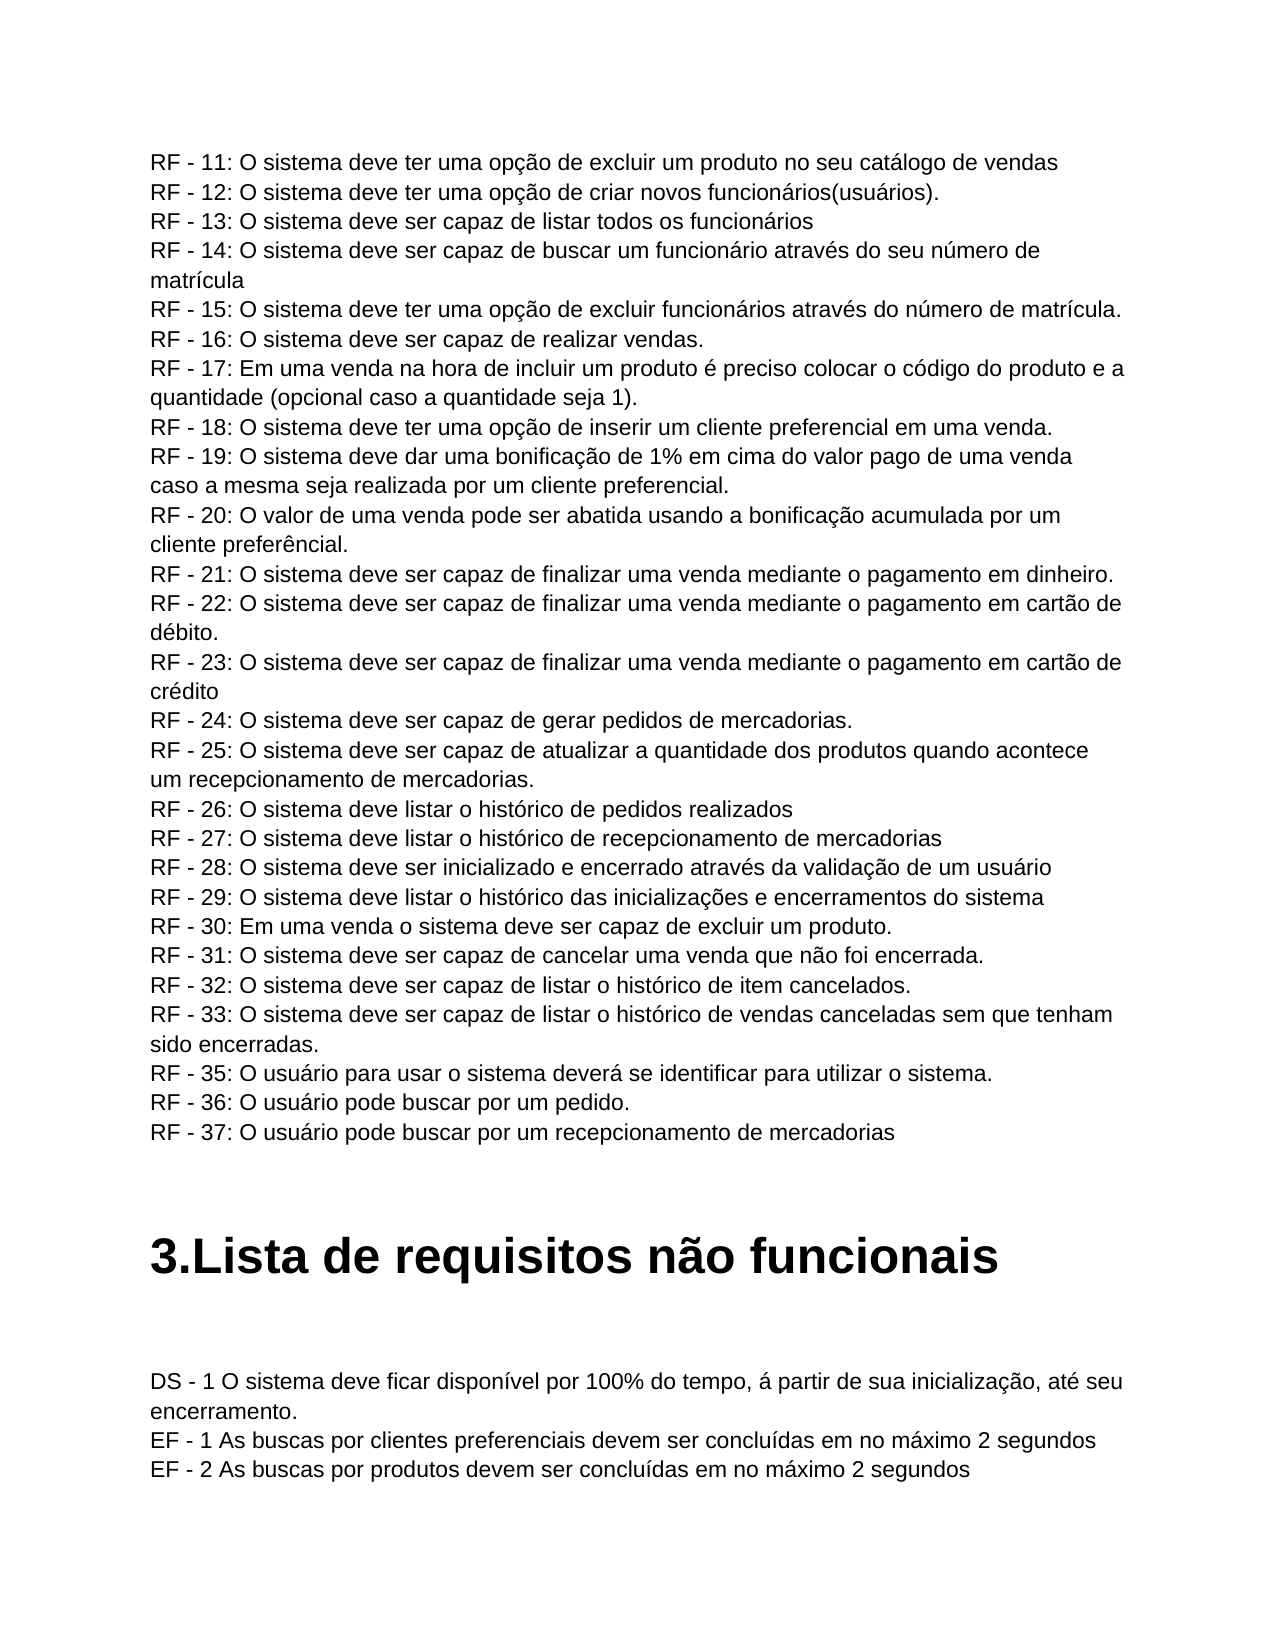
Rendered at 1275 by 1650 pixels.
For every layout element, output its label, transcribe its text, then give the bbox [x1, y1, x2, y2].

text RF - 16: O sistema deve ser capaz de realizar vendas. [150, 326, 1125, 352]
text RF - 37: O usuário pode buscar por um recepcionamento de mercadorias [150, 1119, 1125, 1145]
text RF - 22: O sistema deve ser capaz de finalizar uma venda mediante o pagamento em cartão de débito. [150, 591, 1125, 646]
text RF - 29: O sistema deve listar o histórico das inicializações e encerramentos do sistema [150, 884, 1125, 910]
text RF - 21: O sistema deve ser capaz de finalizar uma venda mediante o pagamento em dinheiro. [150, 561, 1125, 587]
text RF - 31: O sistema deve ser capaz de cancelar uma venda que não foi encerrada. [150, 943, 1125, 969]
text RF - 25: O sistema deve ser capaz de atualizar a quantidade dos produtos quando acontece um recepcionamento de mercadorias. [150, 737, 1125, 792]
text RF - 13: O sistema deve ser capaz de listar todos os funcionários [150, 209, 1125, 234]
text RF - 30: Em uma venda o sistema deve ser capaz de excluir um produto. [150, 914, 1125, 939]
text RF - 15: O sistema deve ter uma opção de excluir funcionários através do número de matrícula. [150, 297, 1125, 322]
subtitle 3.Lista de requisitos não funcionais [150, 1228, 1125, 1284]
text EF - 1 As buscas por clientes preferenciais devem ser concluídas em no máximo 2 segundos [150, 1428, 1125, 1453]
text RF - 20: O valor de uma venda pode ser abatida usando a bonificação acumulada por um cliente preferêncial. [150, 502, 1125, 557]
text RF - 14: O sistema deve ser capaz de buscar um funcionário através do seu número de matrícula [150, 238, 1125, 293]
text RF - 19: O sistema deve dar uma bonificação de 1% em cima do valor pago de uma venda caso a mesma seja realizada por um cliente preferencial. [150, 444, 1125, 499]
text RF - 17: Em uma venda na hora de incluir um produto é preciso colocar o código do produto e a quantidade (opcional caso a quantidade seja 1). [150, 356, 1125, 411]
text RF - 36: O usuário pode buscar por um pedido. [150, 1090, 1125, 1116]
text RF - 12: O sistema deve ter uma opção de criar novos funcionários(usuários). [150, 179, 1125, 205]
text RF - 28: O sistema deve ser inicializado e encerrado através da validação de um usuário [150, 855, 1125, 881]
text RF - 33: O sistema deve ser capaz de listar o histórico de vendas canceladas sem que tenham sido encerradas. [150, 1002, 1125, 1057]
text RF - 11: O sistema deve ter uma opção de excluir um produto no seu catálogo de vendas [150, 150, 1125, 176]
text RF - 26: O sistema deve listar o histórico de pedidos realizados [150, 796, 1125, 822]
text RF - 18: O sistema deve ter uma opção de inserir um cliente preferencial em uma venda. [150, 414, 1125, 440]
text RF - 23: O sistema deve ser capaz de finalizar uma venda mediante o pagamento em cartão de crédito [150, 649, 1125, 704]
text RF - 27: O sistema deve listar o histórico de recepcionamento de mercadorias [150, 826, 1125, 851]
text RF - 35: O usuário para usar o sistema deverá se identificar para utilizar o sistema. [150, 1061, 1125, 1086]
text RF - 24: O sistema deve ser capaz de gerar pedidos de mercadorias. [150, 708, 1125, 734]
text RF - 32: O sistema deve ser capaz de listar o histórico de item cancelados. [150, 972, 1125, 998]
text DS - 1 O sistema deve ficar disponível por 100% do tempo, á partir de sua inicialização, até seu encerramento. [150, 1369, 1125, 1424]
text EF - 2 As buscas por produtos devem ser concluídas em no máximo 2 segundos [150, 1457, 1125, 1483]
